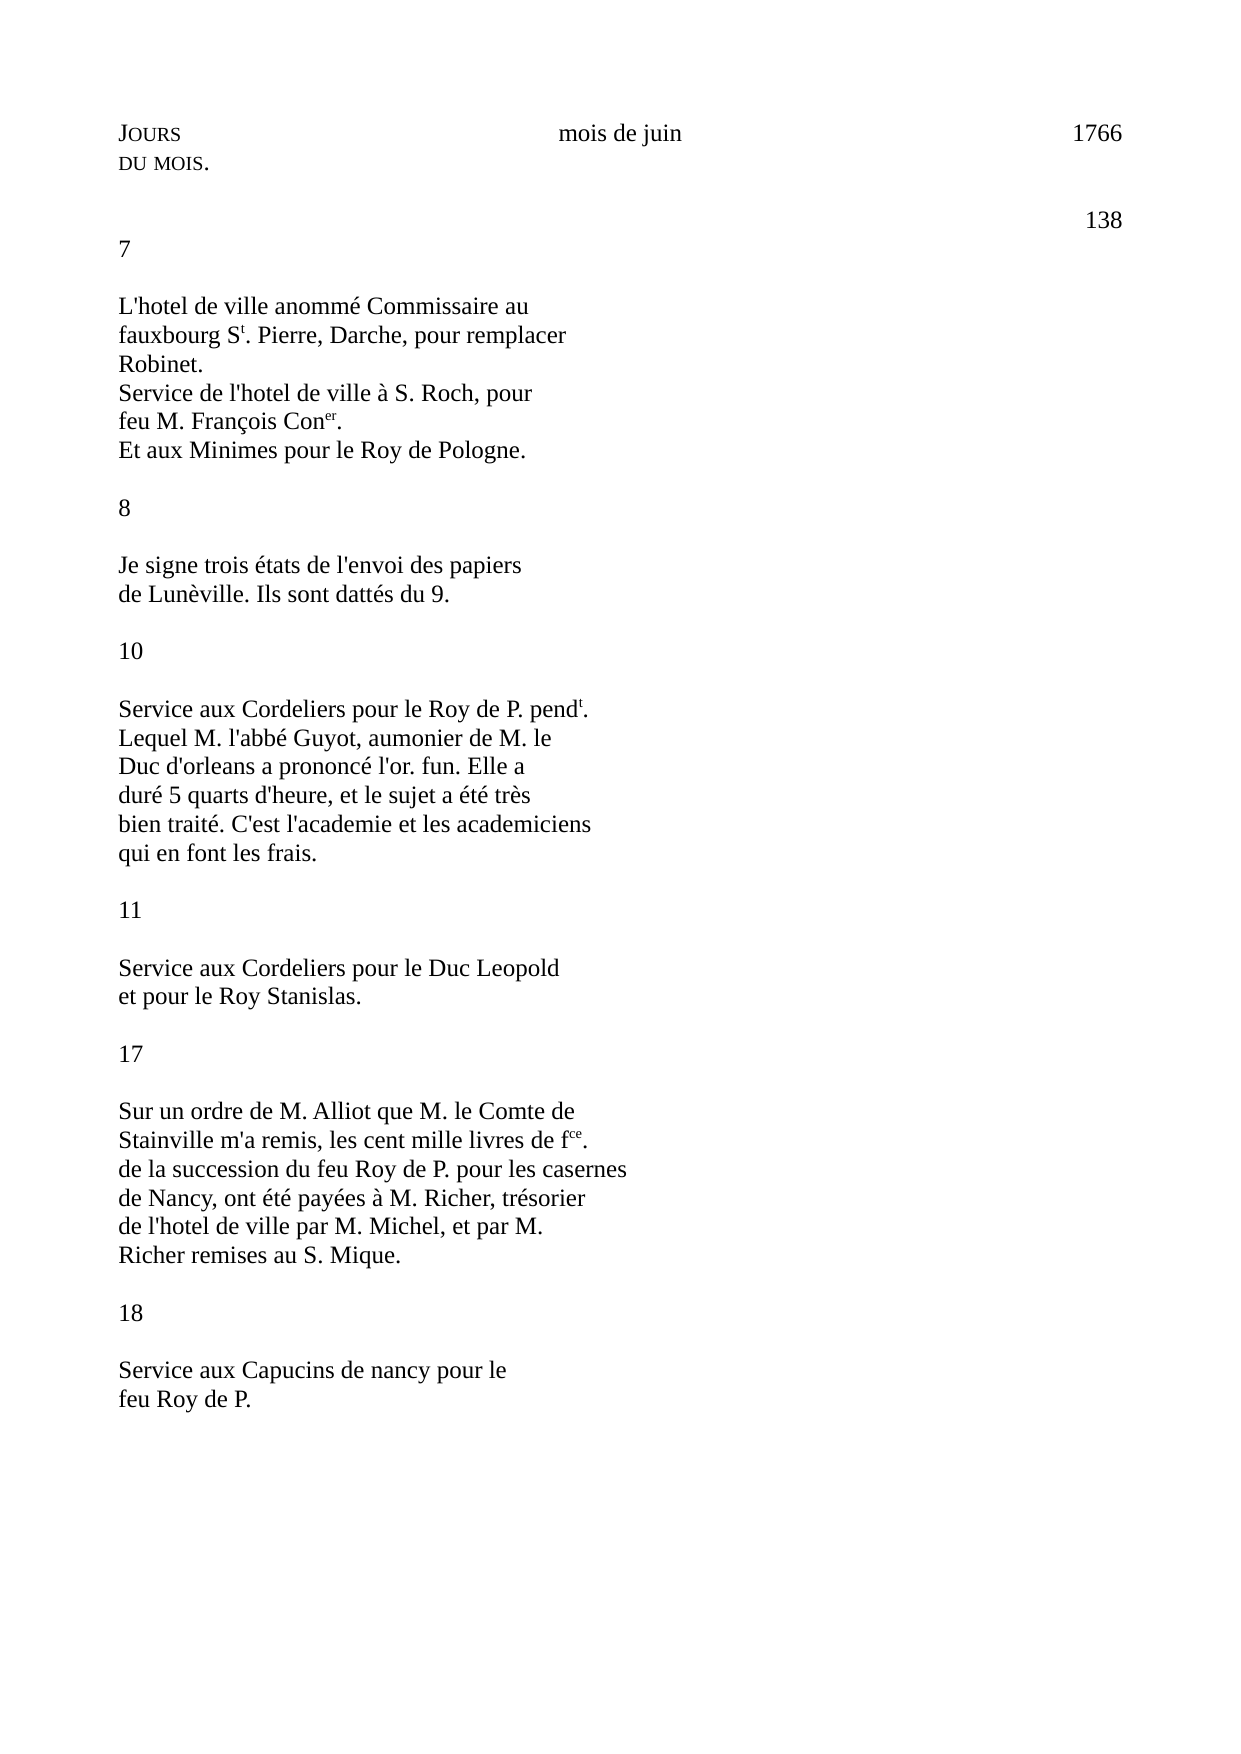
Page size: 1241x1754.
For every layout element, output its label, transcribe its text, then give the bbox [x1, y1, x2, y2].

text Service de l'hotel de ville à S. Roch, pour feu M. François Coner. Et aux Minimes pour le Roy de Pologne. [118, 378, 1122, 464]
text 8 Je signe trois états de l'envoi des papiers de Lunèville. Ils sont dattés du 9. [118, 493, 1122, 608]
text 17 Sur un ordre de M. Alliot que M. le Comte de Stainville m'a remis, les cent mille livres de fce. de la succession du feu Roy de P. pour les casernes de Nancy, ont été payées à M. Richer, trésorier de l'hotel de ville par M. Michel, et par M. Richer remises au S. Mique. [118, 1039, 1122, 1269]
text 10 Service aux Cordeliers pour le Roy de P. pendt. Lequel M. l'abbé Guyot, aumonier de M. le Duc d'orleans a prononcé l'or. fun. Elle a duré 5 quarts d'heure, et le sujet a été très bien traité. C'est l'academie et les academiciens qui en font les frais. [118, 636, 1122, 866]
text 7 L'hotel de ville anommé Commissaire au fauxbourg St. Pierre, Darche, pour remplacer Robinet. [118, 234, 1122, 378]
text 18 Service aux Capucins de nancy pour le feu Roy de P. [118, 1298, 1122, 1413]
text 11 Service aux Cordeliers pour le Duc Leopold et pour le Roy Stanislas. [118, 895, 1122, 1010]
text 138 [118, 205, 1122, 234]
